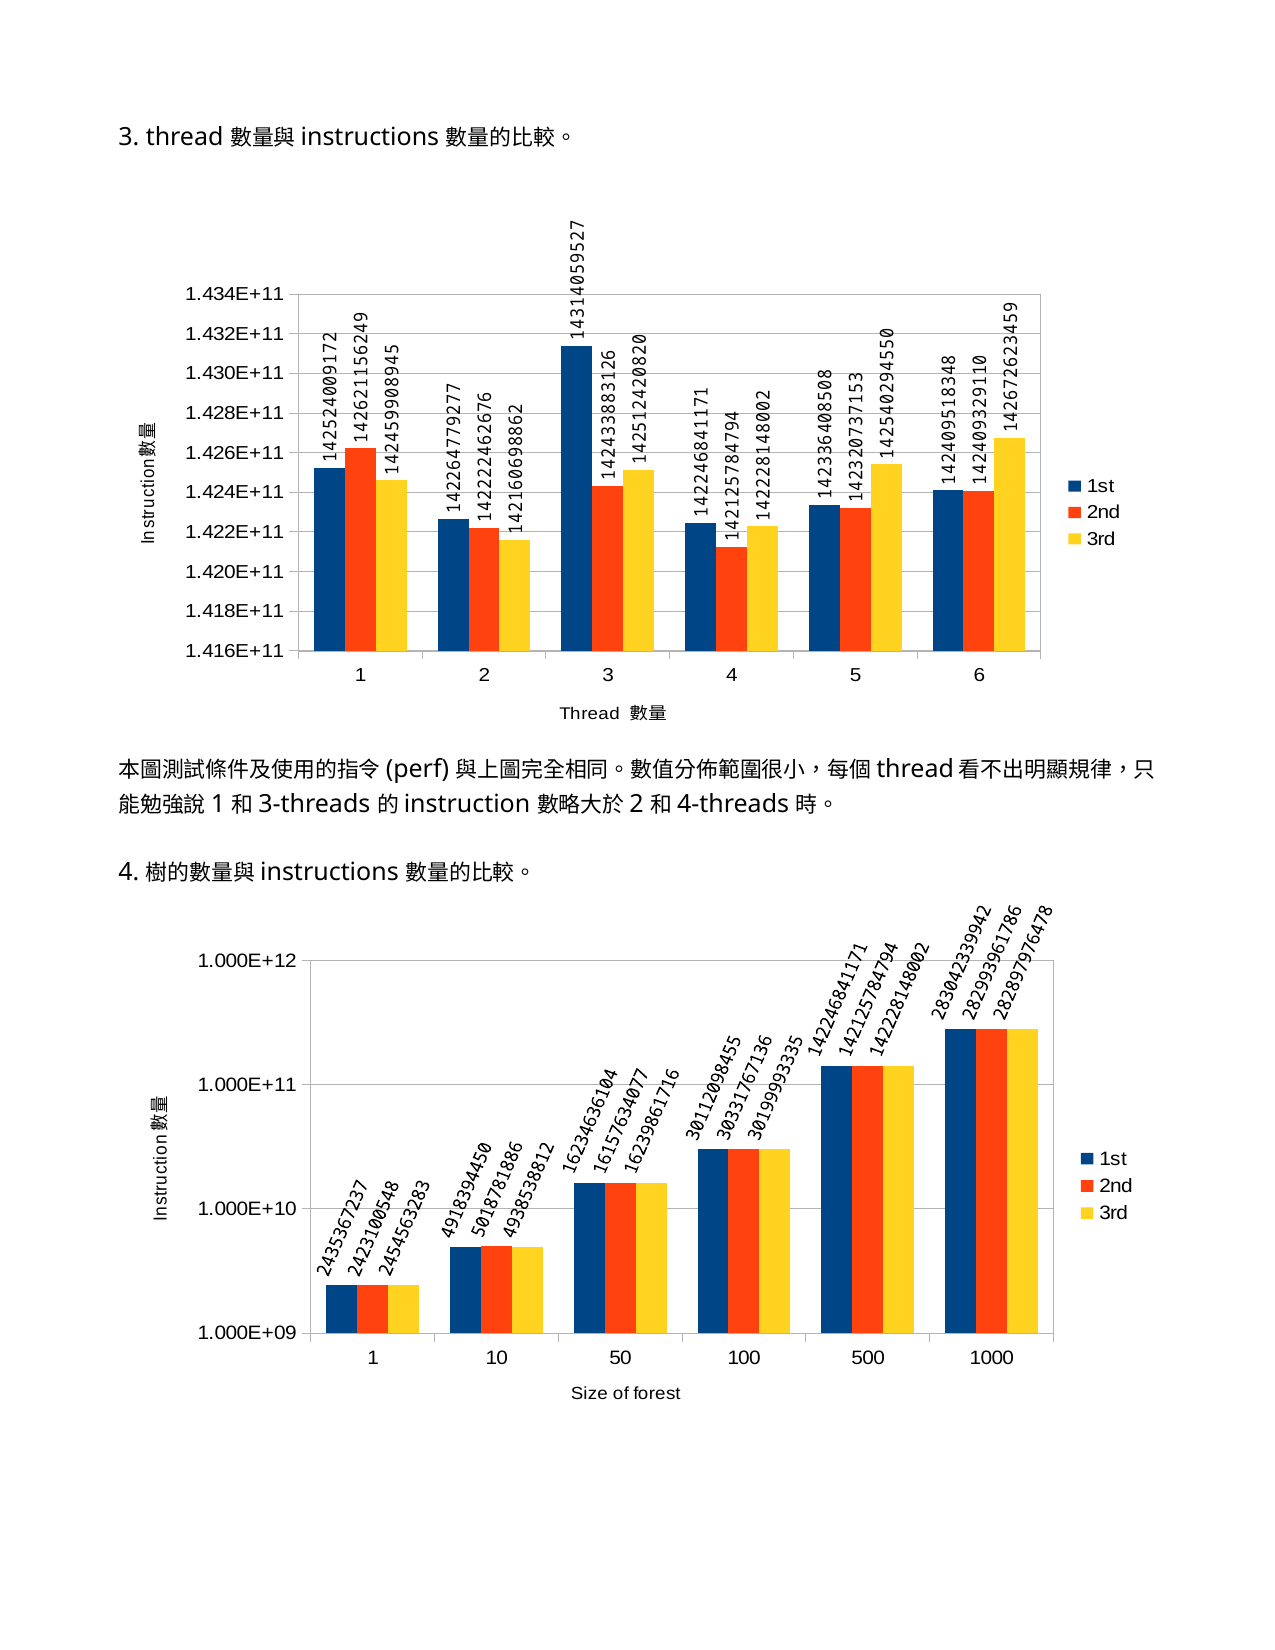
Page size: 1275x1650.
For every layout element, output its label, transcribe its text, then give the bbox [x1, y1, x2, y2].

text 4. 樹的數量與 instructions 數量的比較。 [118, 853, 1157, 887]
text 3. thread 數量與 instructions 數量的比較。 [118, 118, 1157, 152]
text 本圖測試條件及使用的指令 (perf) 與上圖完全相同。數值分佈範圍很小，每個 thread看不出明顯規律，只能勉強說 1 和 3-threads 的 instruction 數略大於 2 和 4-threads 時。 [118, 186, 1157, 819]
